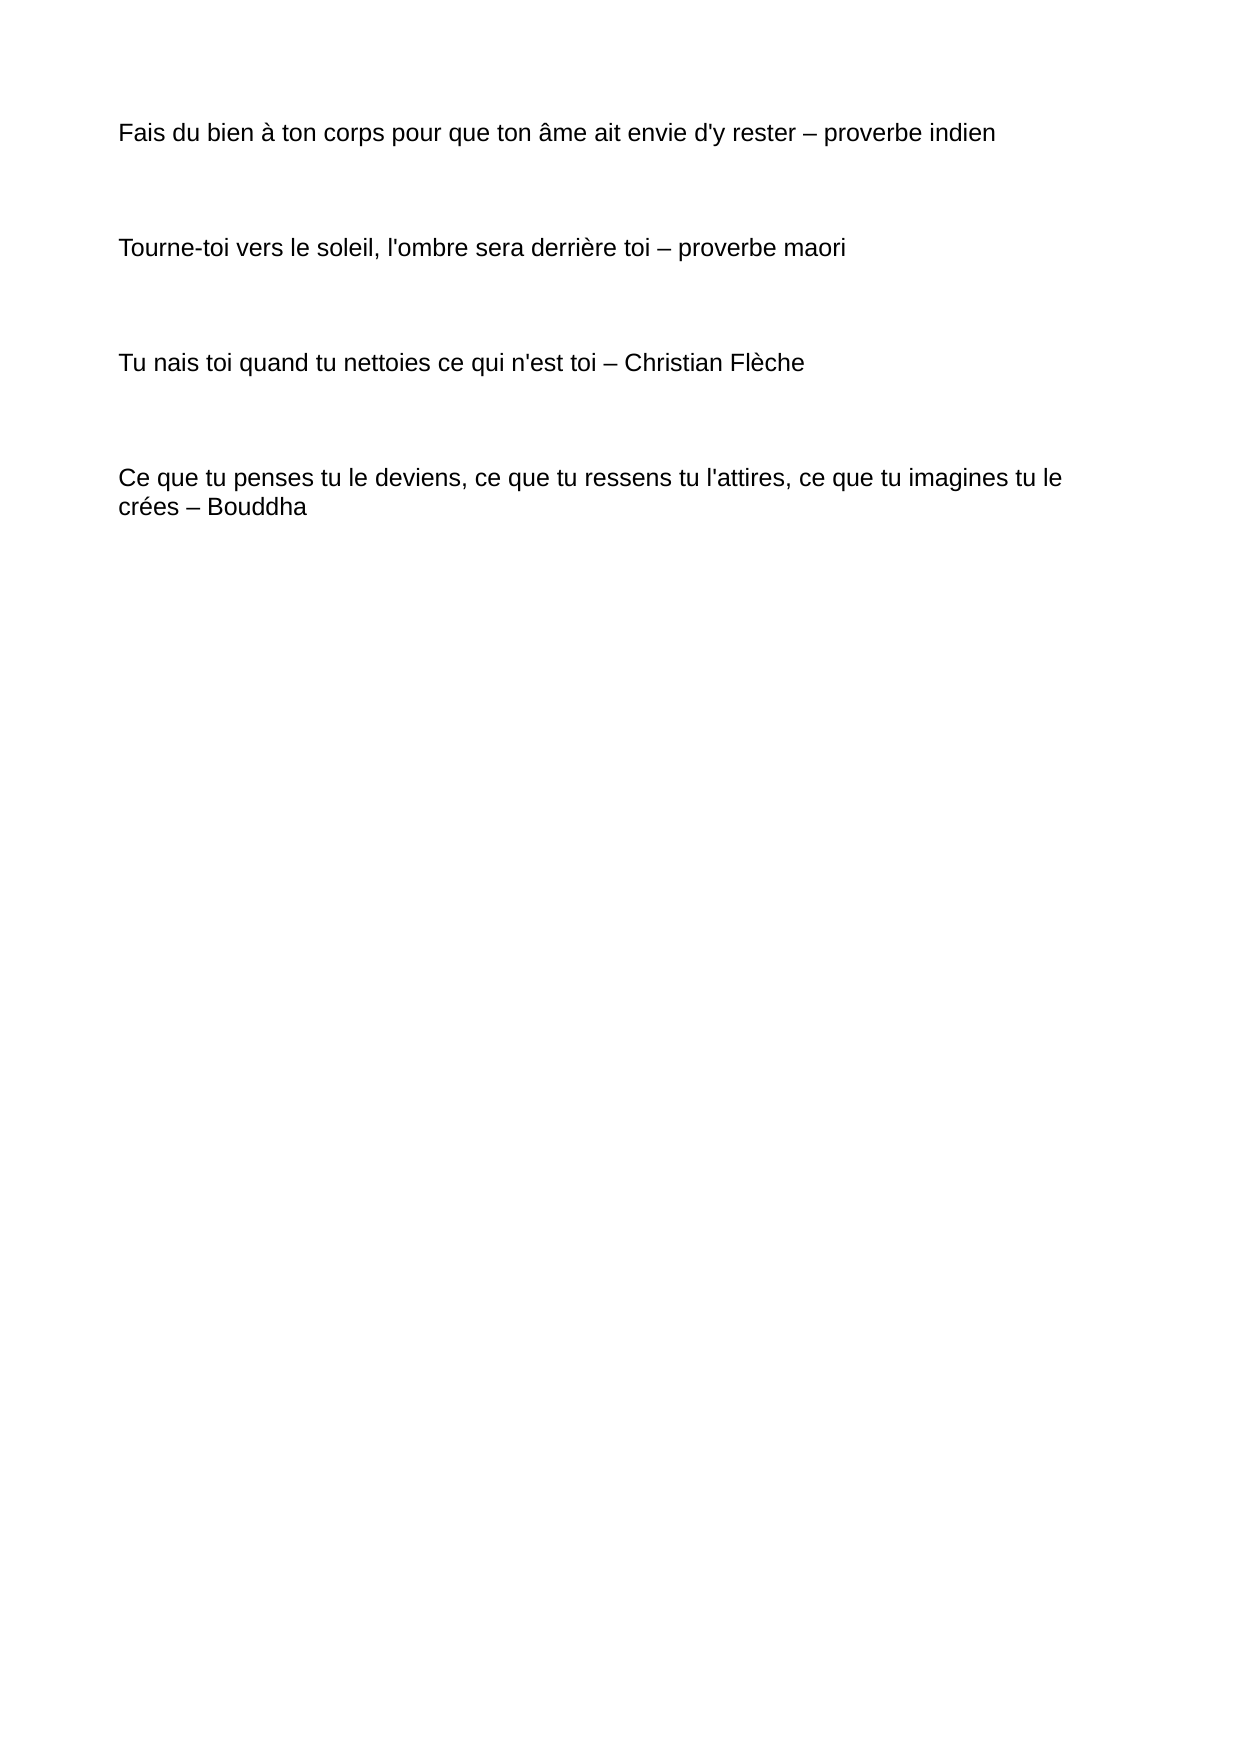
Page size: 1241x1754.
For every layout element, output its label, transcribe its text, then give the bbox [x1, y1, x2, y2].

text Fais du bien à ton corps pour que ton âme ait envie d'y rester – proverbe indien [118, 118, 1122, 147]
text Tu nais toi quand tu nettoies ce qui n'est toi – Christian Flèche [118, 348, 1122, 377]
text Tourne-toi vers le soleil, l'ombre sera derrière toi – proverbe maori [118, 233, 1122, 262]
text Ce que tu penses tu le deviens, ce que tu ressens tu l'attires, ce que tu imagines tu le crées – Bouddha [118, 463, 1122, 521]
